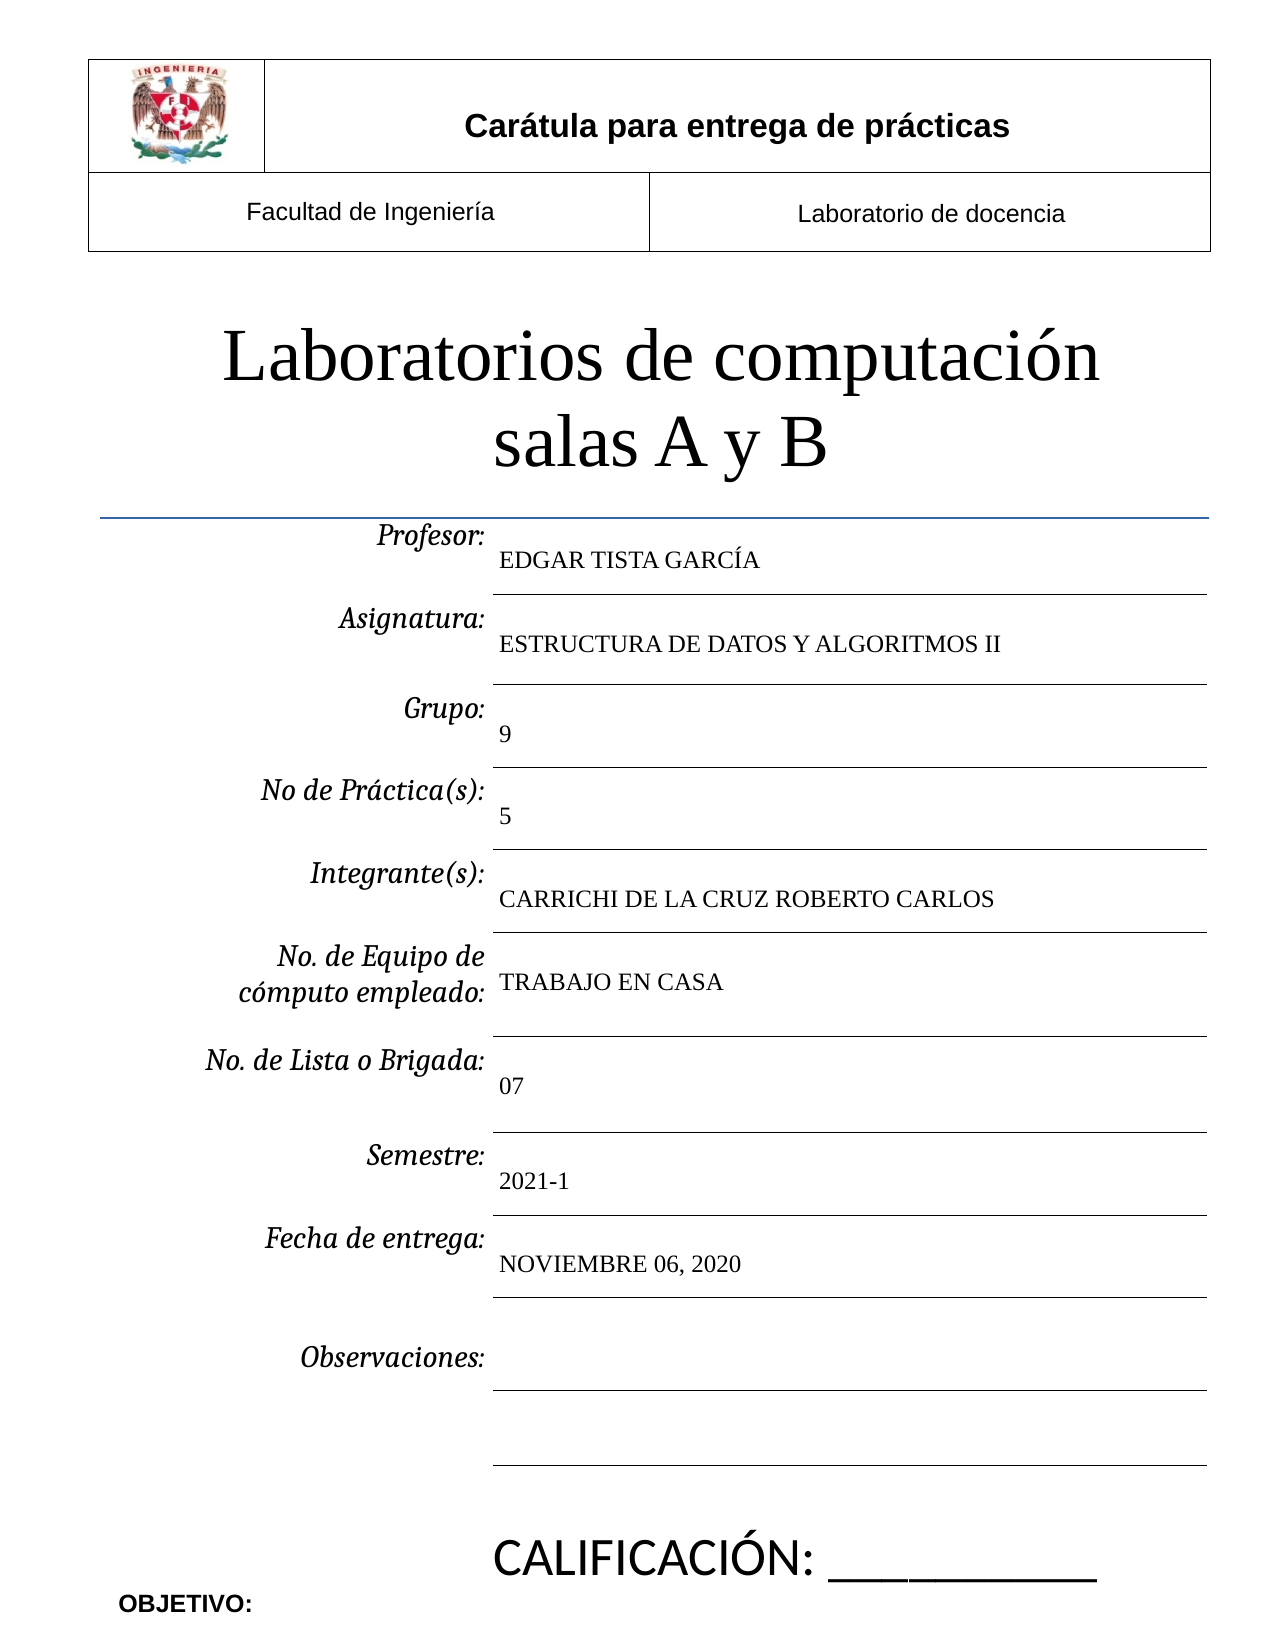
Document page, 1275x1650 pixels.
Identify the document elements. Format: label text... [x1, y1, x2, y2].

text CALIFICACIÓN: __________ [118, 1523, 1205, 1589]
table_cell 2021-1 [493, 1133, 1207, 1214]
table_cell No. de Lista o Brigada: [118, 1036, 493, 1131]
table_cell [493, 1298, 1207, 1390]
table_header EDGAR TISTA GARCÍA [493, 519, 1207, 594]
table_cell [493, 1391, 1207, 1465]
text Laboratorios de computación [118, 310, 1205, 396]
table_cell Integrante(s): [118, 849, 493, 932]
table_cell ESTRUCTURA DE DATOS Y ALGORITMOS II [493, 595, 1207, 684]
table_cell Grupo: [118, 684, 493, 766]
table_header [493, 511, 1207, 517]
table_cell No. de Equipo de cómputo empleado: [118, 932, 493, 1036]
table_header [118, 511, 493, 517]
text salas A y B [118, 396, 1205, 482]
table_header Profesor: [118, 519, 493, 594]
table_cell [118, 1390, 493, 1465]
table_cell Semestre: [118, 1131, 493, 1214]
table_header Carátula para entrega de prácticas [265, 60, 1210, 172]
table_cell NOVIEMBRE 06, 2020 [493, 1216, 1207, 1297]
table_cell 07 [493, 1037, 1207, 1131]
table_cell Facultad de Ingeniería [89, 173, 649, 251]
table_cell Laboratorio de docencia [650, 173, 1210, 251]
table_cell 5 [493, 768, 1207, 849]
table_cell Asignatura: [118, 594, 493, 684]
table_cell CARRICHI DE LA CRUZ ROBERTO CARLOS [493, 850, 1207, 932]
table_cell Fecha de entrega: [118, 1215, 493, 1297]
table_cell TRABAJO EN CASA [493, 933, 1207, 1036]
table_cell No de Práctica(s): [118, 766, 493, 849]
text OBJETIVO: [118, 1589, 1205, 1618]
table_cell Observaciones: [118, 1297, 493, 1390]
table_header [89, 60, 264, 172]
picture [127, 60, 231, 167]
table_cell 9 [493, 685, 1207, 766]
